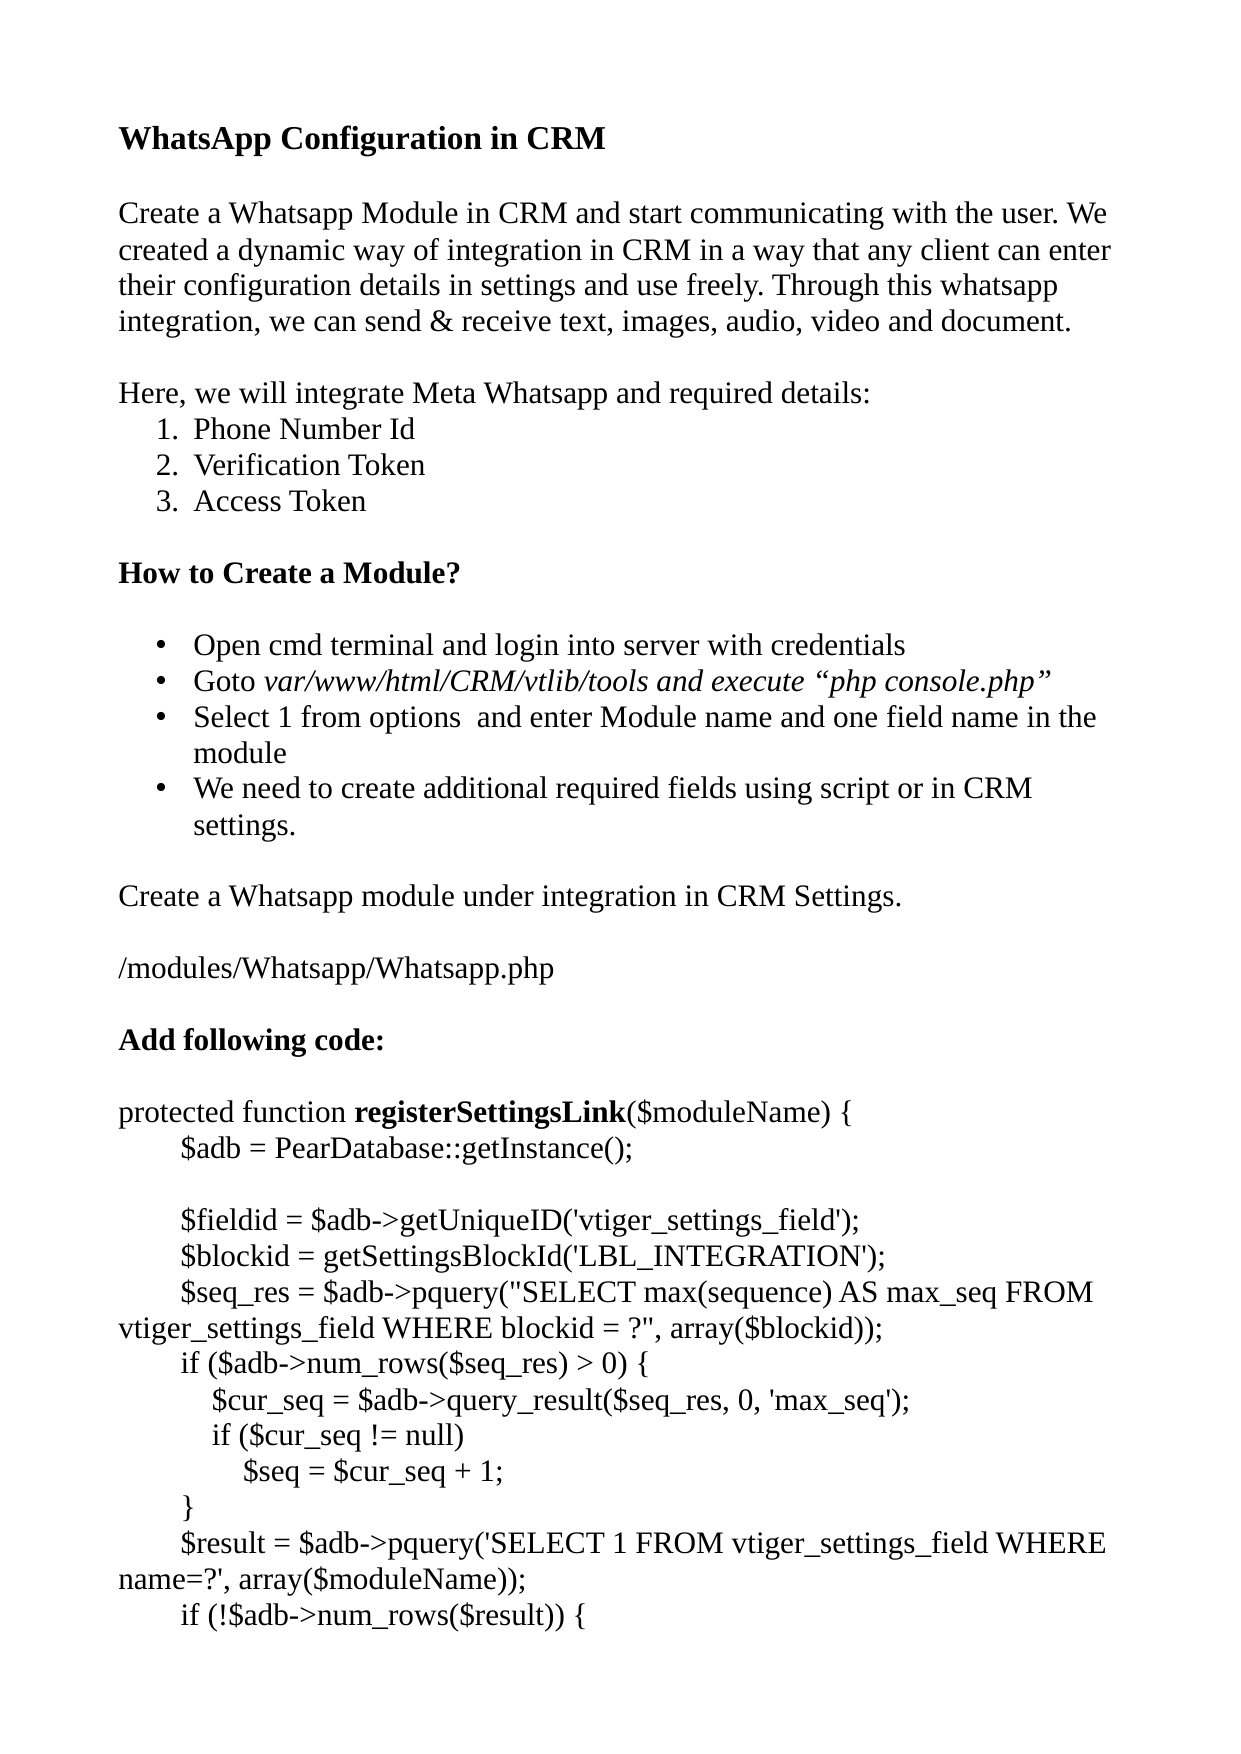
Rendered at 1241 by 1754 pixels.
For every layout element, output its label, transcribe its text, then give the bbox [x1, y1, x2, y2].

text Here, we will integrate Meta Whatsapp and required details: [118, 374, 1122, 410]
text WhatsApp Configuration in CRM [118, 118, 1122, 156]
text $adb = PearDatabase::getInstance(); [118, 1129, 1122, 1165]
list Phone Number Id [156, 410, 1122, 446]
list Verification Token [156, 446, 1122, 482]
text protected function registerSettingsLink($moduleName) { [118, 1093, 1122, 1129]
list Access Token [156, 482, 1122, 518]
text $blockid = getSettingsBlockId('LBL_INTEGRATION'); [118, 1237, 1122, 1273]
text $seq = $cur_seq + 1; [118, 1453, 1122, 1488]
text Add following code: [118, 1021, 1122, 1057]
list We need to create additional required fields using script or in CRM settings. [156, 770, 1122, 842]
text How to Create a Module? [118, 554, 1122, 590]
list Open cmd terminal and login into server with credentials [156, 626, 1122, 662]
list Select 1 from options and enter Module name and one field name in the module [156, 698, 1122, 770]
text $seq_res = $adb->pquery("SELECT max(sequence) AS max_seq FROM vtiger_settings_field WHERE blockid = ?", array($blockid)); [118, 1273, 1122, 1345]
text $fieldid = $adb->getUniqueID('vtiger_settings_field'); [118, 1201, 1122, 1237]
text Create a Whatsapp module under integration in CRM Settings. [118, 878, 1122, 913]
text if (!$adb->num_rows($result)) { [118, 1596, 1122, 1632]
text Create a Whatsapp Module in CRM and start communicating with the user. We created a dynamic way of integration in CRM in a way that any client can enter their configuration details in settings and use freely. Through this whatsapp integration, we can send & receive text, images, audio, video and document. [118, 195, 1122, 338]
list Goto var/www/html/CRM/vtlib/tools and execute “php console.php” [156, 662, 1122, 698]
text $result = $adb->pquery('SELECT 1 FROM vtiger_settings_field WHERE name=?', array($moduleName)); [118, 1524, 1122, 1596]
text if ($cur_seq != null) [118, 1417, 1122, 1453]
text /modules/Whatsapp/Whatsapp.php [118, 949, 1122, 985]
text $cur_seq = $adb->query_result($seq_res, 0, 'max_seq'); [118, 1381, 1122, 1417]
text if ($adb->num_rows($seq_res) > 0) { [118, 1345, 1122, 1381]
text } [118, 1488, 1122, 1524]
